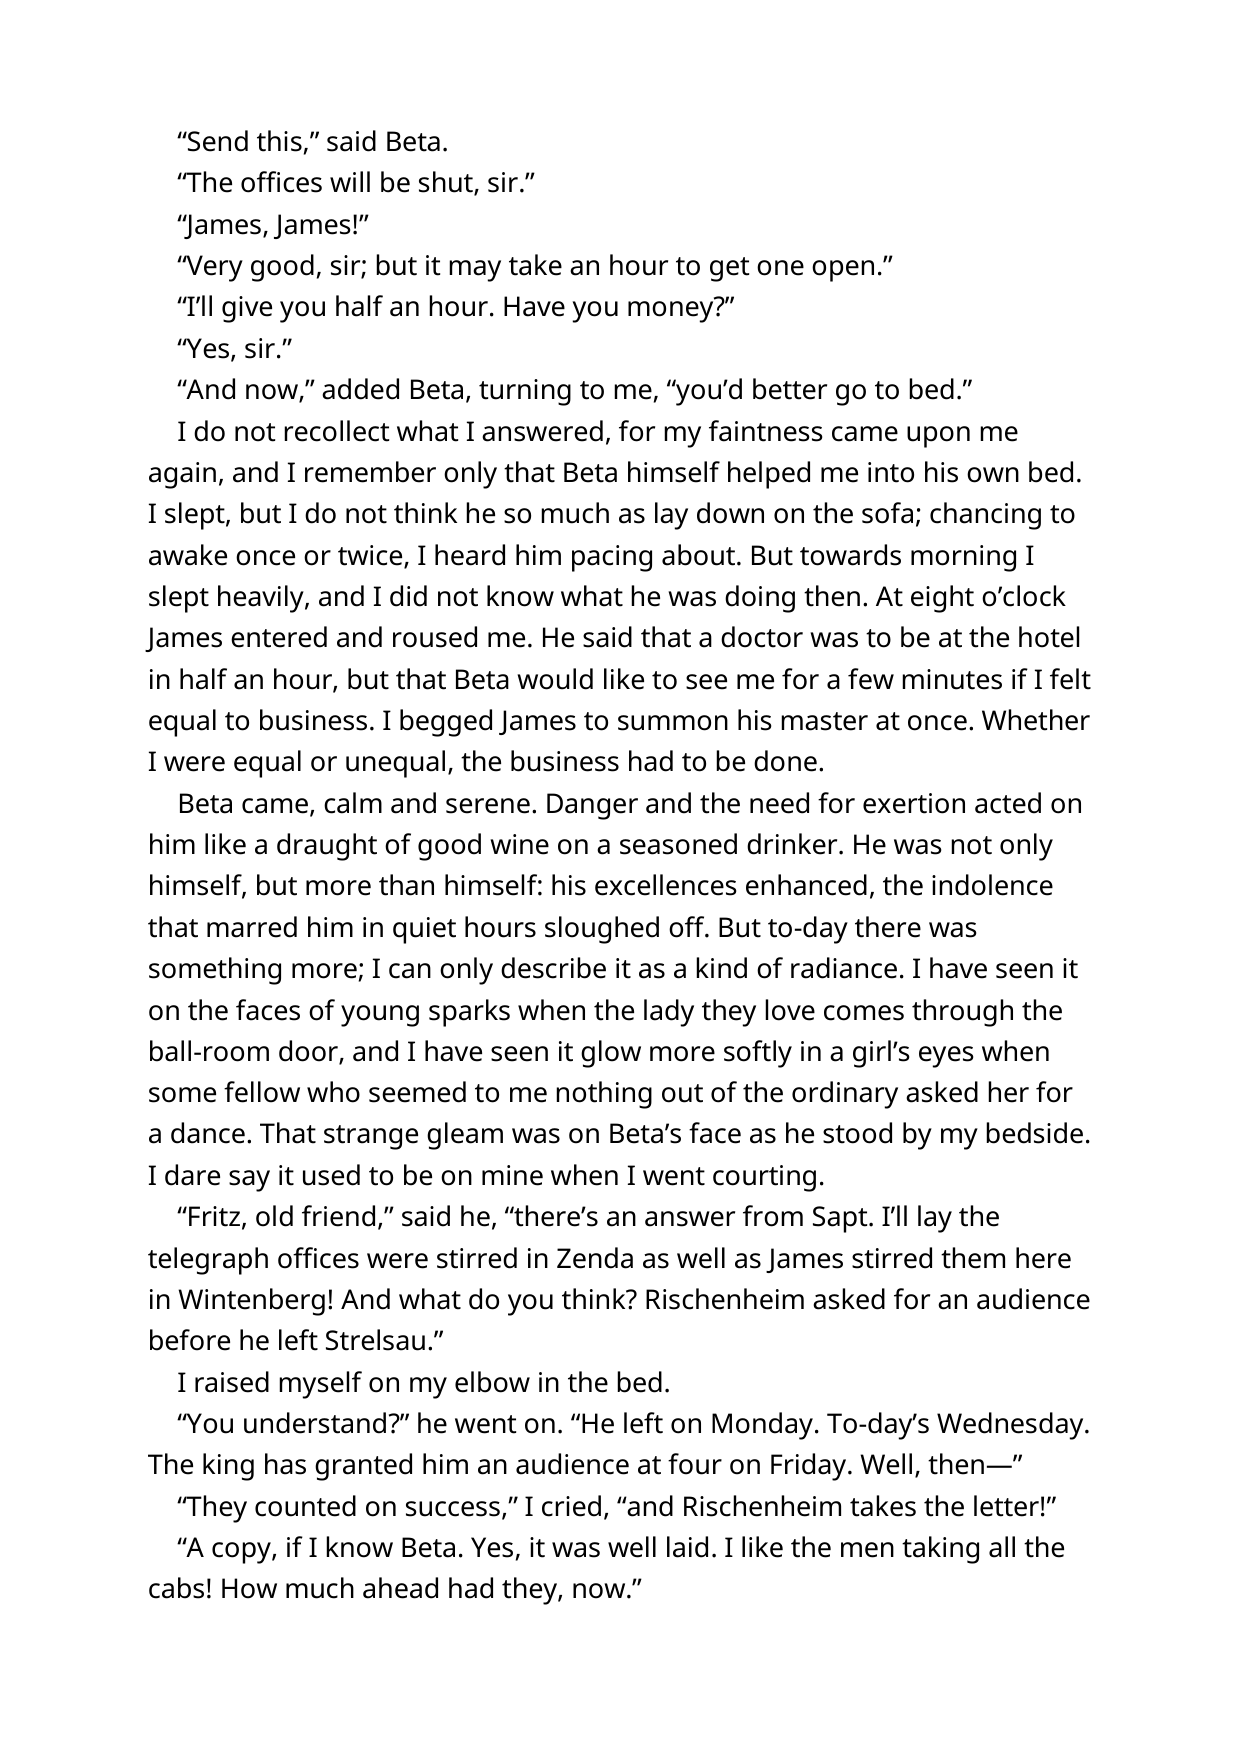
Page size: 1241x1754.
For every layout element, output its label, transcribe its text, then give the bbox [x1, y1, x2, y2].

text “Yes, sir.” [148, 325, 1093, 366]
text I raised myself on my elbow in the bed. [148, 1359, 1093, 1400]
text “And now,” added Beta, turning to me, “you’d better go to bed.” [148, 366, 1093, 408]
text Beta came, calm and serene. Danger and the need for exertion acted on him like a draught of good wine on a seasoned drinker. He was not only himself, but more than himself: his excellences enhanced, the indolence that marred him in quiet hours sloughed off. But to-day there was something more; I can only describe it as a kind of radiance. I have seen it on the faces of young sparks when the lady they love comes through the ball-room door, and I have seen it glow more softly in a girl’s eyes when some fellow who seemed to me nothing out of the ordinary asked her for a dance. That strange gleam was on Beta’s face as he stood by my bedside. I dare say it used to be on mine when I went courting. [148, 780, 1093, 1193]
text “Send this,” said Beta. [148, 118, 1093, 159]
text “A copy, if I know Beta. Yes, it was well laid. I like the men taking all the cabs! How much ahead had they, now.” [148, 1524, 1093, 1607]
text I do not recollect what I answered, for my faintness came upon me again, and I remember only that Beta himself helped me into his own bed. I slept, but I do not think he so much as lay down on the sofa; chancing to awake once or twice, I heard him pacing about. But towards morning I slept heavily, and I did not know what he was doing then. At eight o’clock James entered and roused me. He said that a doctor was to be at the hotel in half an hour, but that Beta would like to see me for a few minutes if I felt equal to business. I begged James to summon his master at once. Whether I were equal or unequal, the business had to be done. [148, 408, 1093, 780]
text “They counted on success,” I cried, “and Rischenheim takes the letter!” [148, 1483, 1093, 1524]
text “I’ll give you half an hour. Have you money?” [148, 283, 1093, 325]
text “You understand?” he went on. “He left on Monday. To-day’s Wednesday. The king has granted him an audience at four on Friday. Well, then—” [148, 1400, 1093, 1483]
text “Very good, sir; but it may take an hour to get one open.” [148, 242, 1093, 283]
text “James, James!” [148, 201, 1093, 242]
text “Fritz, old friend,” said he, “there’s an answer from Sapt. I’ll lay the telegraph offices were stirred in Zenda as well as James stirred them here in Wintenberg! And what do you think? Rischenheim asked for an audience before he left Strelsau.” [148, 1193, 1093, 1359]
text “The offices will be shut, sir.” [148, 159, 1093, 201]
